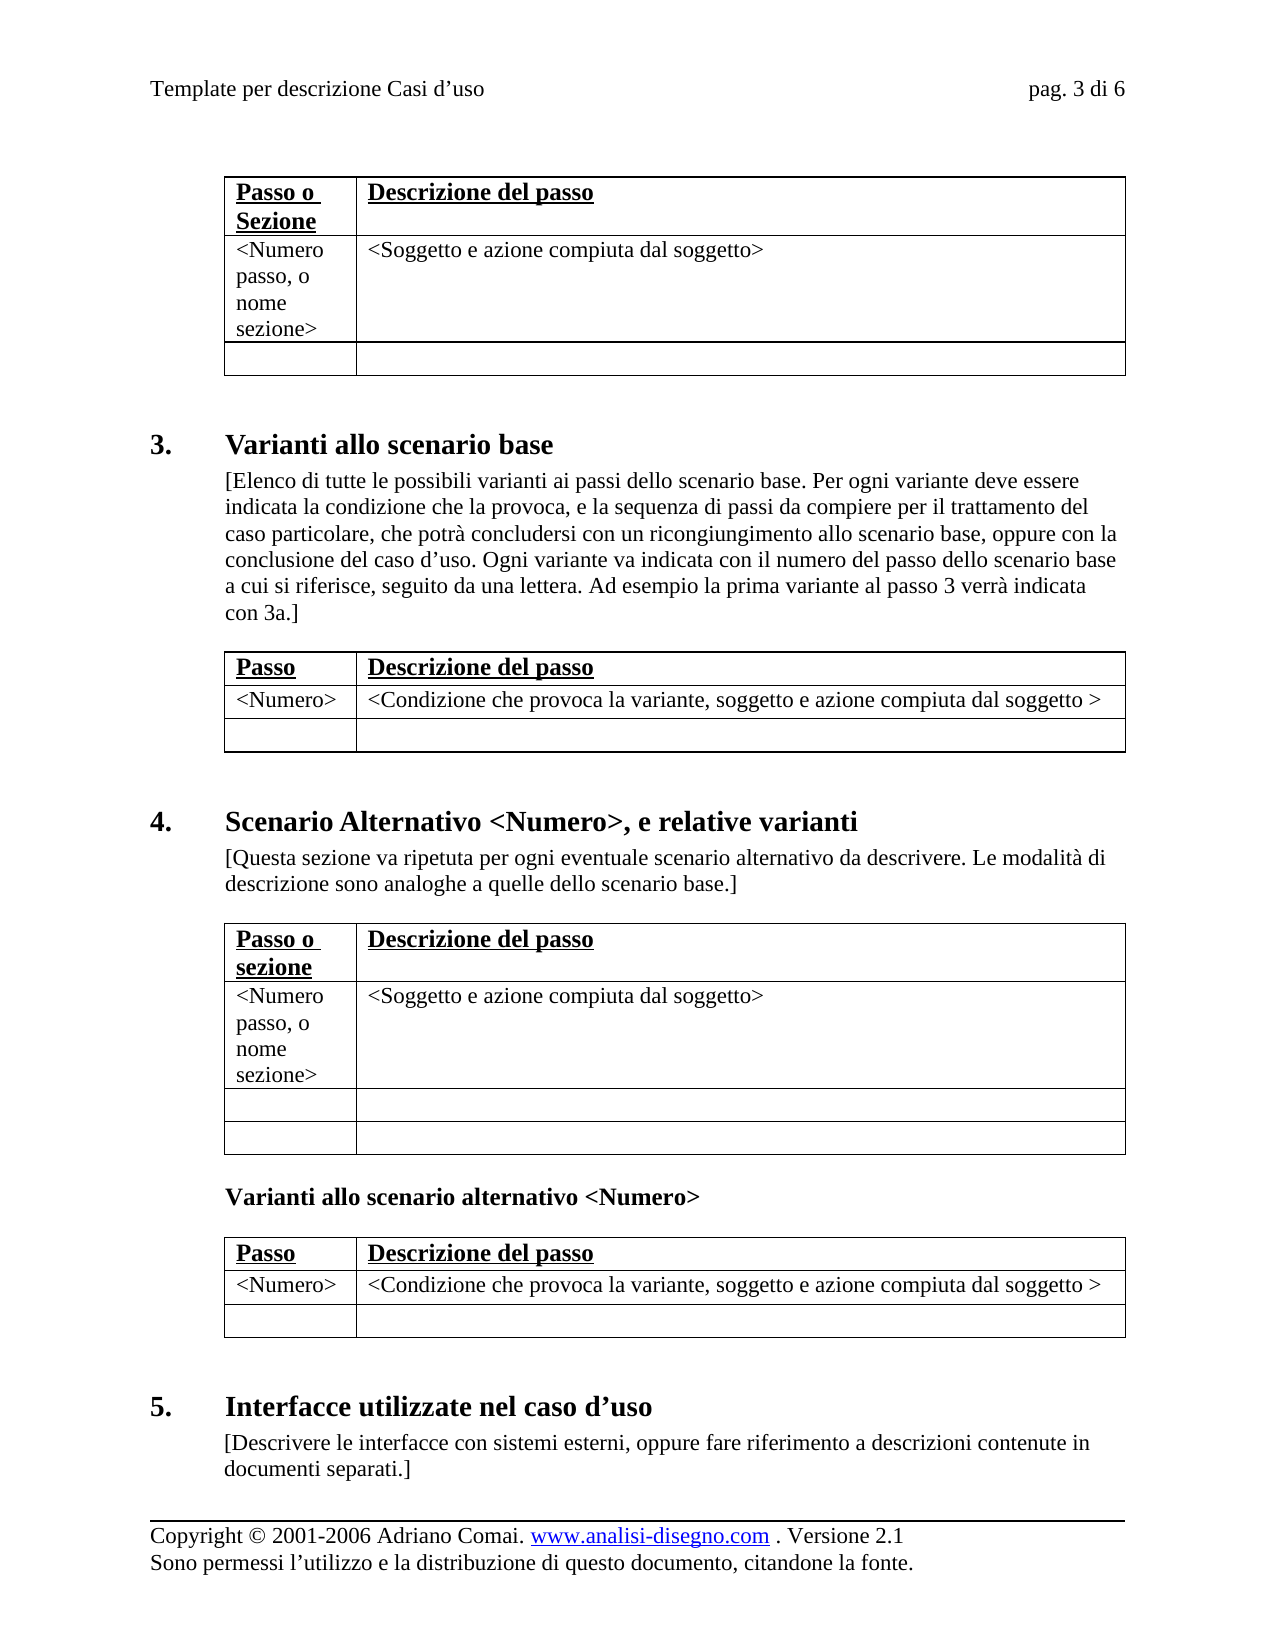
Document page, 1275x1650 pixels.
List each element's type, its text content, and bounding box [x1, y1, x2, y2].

table_cell [357, 719, 1125, 751]
text Varianti allo scenario alternativo <Numero> [150, 1182, 1125, 1210]
table_cell <Numero passo, o nome sezione> [225, 982, 356, 1088]
table_cell [357, 343, 1125, 375]
table_cell [225, 1122, 356, 1154]
table_header Passo o Sezione [225, 178, 356, 235]
table_header Passo o sezione [225, 924, 356, 981]
table_header Descrizione del passo [357, 1238, 1125, 1270]
table_cell <Soggetto e azione compiuta dal soggetto> [357, 236, 1125, 341]
table_cell [225, 719, 356, 751]
table_header Descrizione del passo [357, 924, 1125, 981]
table_cell <Numero> [225, 686, 356, 718]
table_cell [225, 1305, 356, 1337]
table_header Descrizione del passo [357, 178, 1125, 235]
text [Questa sezione va ripetuta per ogni eventuale scenario alternativo da descrivere. Le modalità di descrizione sono analoghe a quelle dello scenario base.] [225, 843, 1125, 896]
table_header Descrizione del passo [357, 653, 1125, 685]
table_cell <Condizione che provoca la variante, soggetto e azione compiuta dal soggetto > [357, 686, 1125, 718]
table_cell <Numero passo, o nome sezione> [225, 236, 356, 341]
table_cell <Condizione che provoca la variante, soggetto e azione compiuta dal soggetto > [357, 1271, 1125, 1303]
table_cell <Numero> [225, 1271, 356, 1303]
table_cell [225, 343, 356, 375]
table_cell <Soggetto e azione compiuta dal soggetto> [357, 982, 1125, 1088]
table_cell [225, 1089, 356, 1121]
subtitle Varianti allo scenario base [150, 427, 1125, 461]
table_header Passo [225, 653, 356, 685]
text [Elenco di tutte le possibili varianti ai passi dello scenario base. Per ogni variante deve essere indicata la condizione che la provoca, e la sequenza di passi da compiere per il trattamento del caso particolare, che potrà concludersi con un ricongiungimento allo scenario base, oppure con la conclusione del caso d’uso. Ogni variante va indicata con il numero del passo dello scenario base a cui si riferisce, seguito da una lettera. Ad esempio la prima variante al passo 3 verrà indicata con 3a.] [225, 467, 1125, 625]
subtitle Scenario Alternativo <Numero>, e relative varianti [150, 804, 1125, 837]
table_header Passo [225, 1238, 356, 1270]
table_cell [357, 1089, 1125, 1121]
table_cell [357, 1305, 1125, 1337]
text [Descrivere le interfacce con sistemi esterni, oppure fare riferimento a descrizioni contenute in documenti separati.] [224, 1429, 1125, 1482]
subtitle Interfacce utilizzate nel caso d’uso [150, 1389, 1125, 1423]
table_cell [357, 1122, 1125, 1154]
